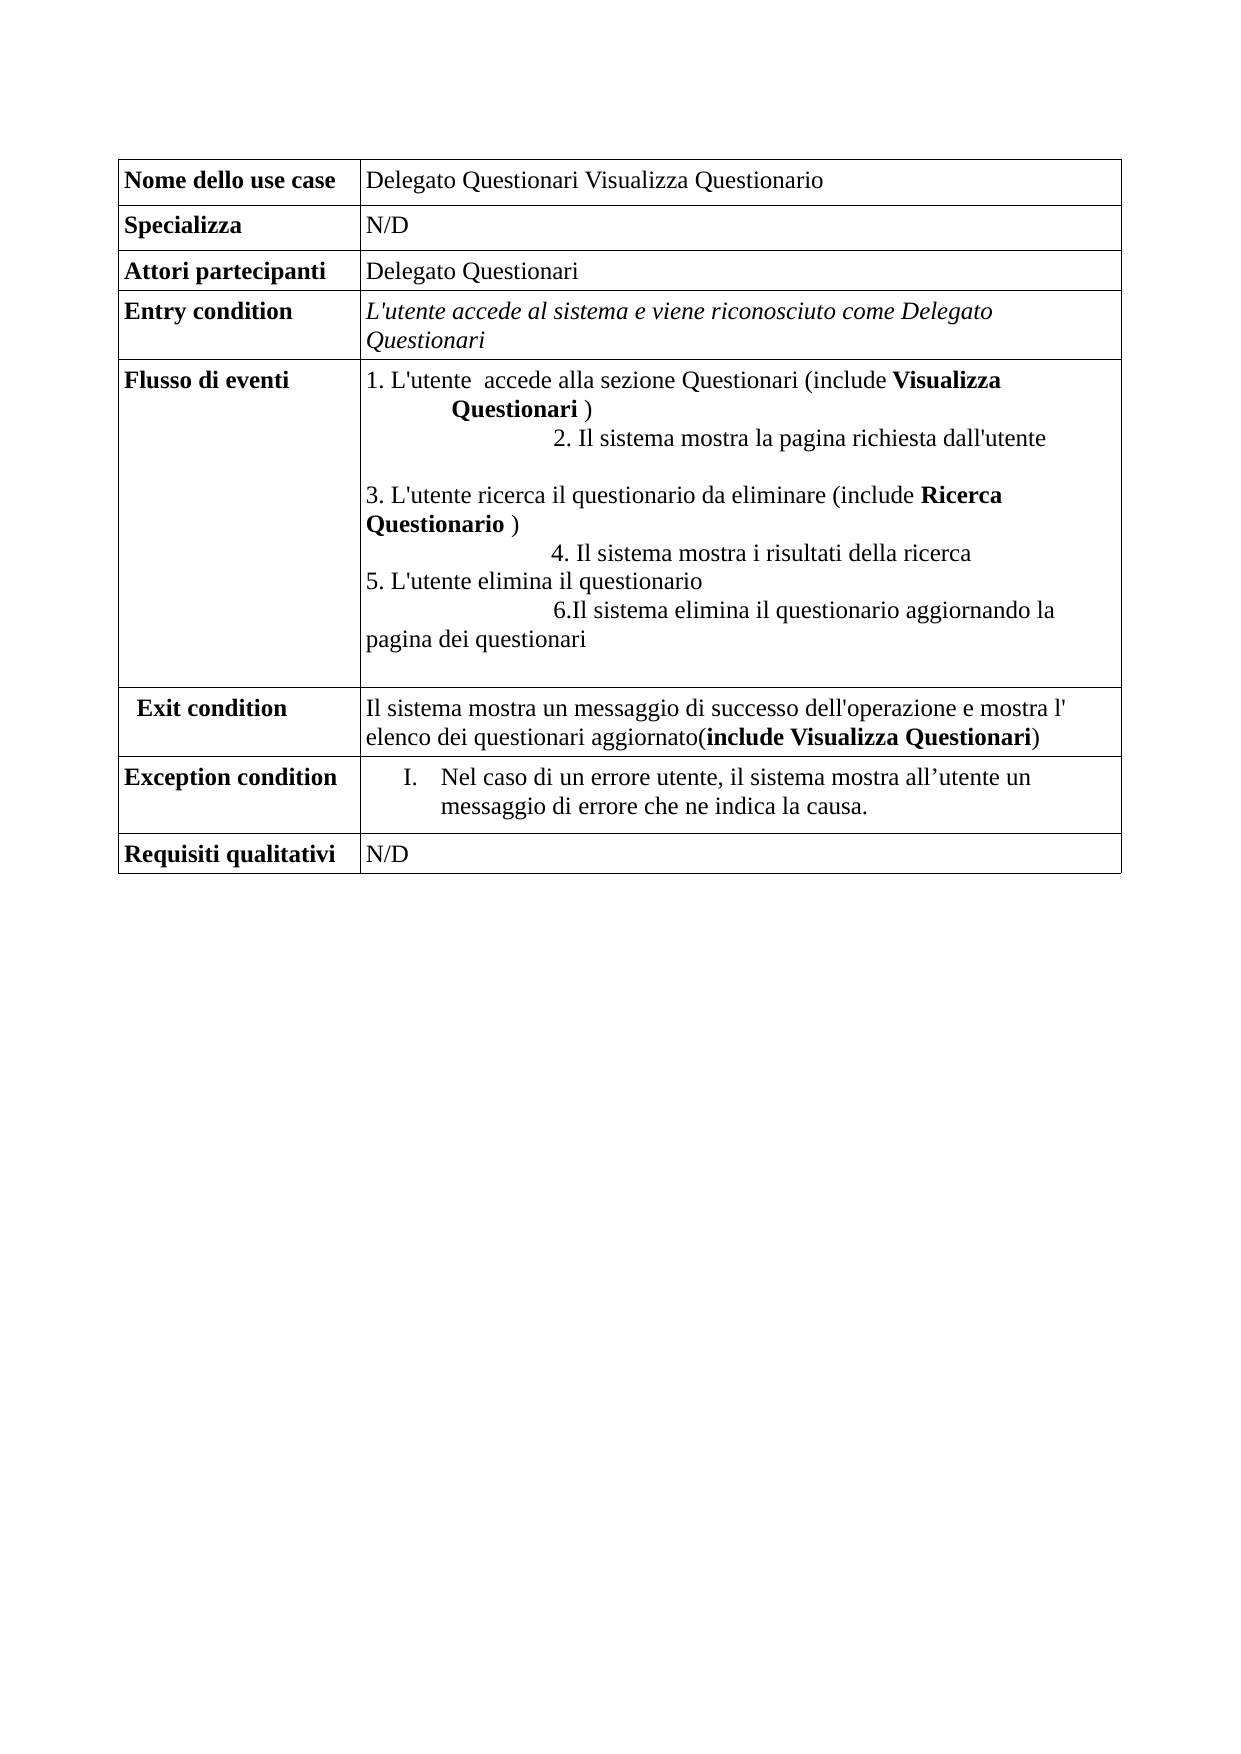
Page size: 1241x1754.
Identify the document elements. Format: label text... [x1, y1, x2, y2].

table_cell Exception condition [119, 757, 360, 833]
table_header Nome dello use case [119, 160, 360, 205]
table_cell Requisiti qualitativi [119, 834, 360, 873]
table_cell L'utente accede alla sezione Questionari (include Visualizza Questionari ) 2. Il sistema mostra la pagina richiesta dall'utente 3. L'utente ricerca il questionario da eliminare (include Ricerca Questionario ) 4. Il sistema mostra i risultati della ricerca 5. L'utente elimina il questionario 6.Il sistema elimina il questionario aggiornando la pagina dei questionari [361, 360, 1121, 687]
table_cell Il sistema mostra un messaggio di successo dell'operazione e mostra l' elenco dei questionari aggiornato(include Visualizza Questionari) [361, 688, 1121, 756]
table_header Delegato Questionari Visualizza Questionario [361, 160, 1121, 205]
table_cell Exit condition [119, 688, 360, 756]
table_cell Specializza [119, 206, 360, 250]
table_cell Delegato Questionari [361, 251, 1121, 290]
table_cell N/D [361, 206, 1121, 250]
table_cell Attori partecipanti [119, 251, 360, 290]
table_cell Nel caso di un errore utente, il sistema mostra all’utente un messaggio di errore che ne indica la causa. [361, 757, 1121, 833]
table_cell L'utente accede al sistema e viene riconosciuto come Delegato Questionari [361, 291, 1121, 359]
table_cell Flusso di eventi [119, 360, 360, 687]
table_cell N/D [361, 834, 1121, 873]
table_cell Entry condition [119, 291, 360, 359]
